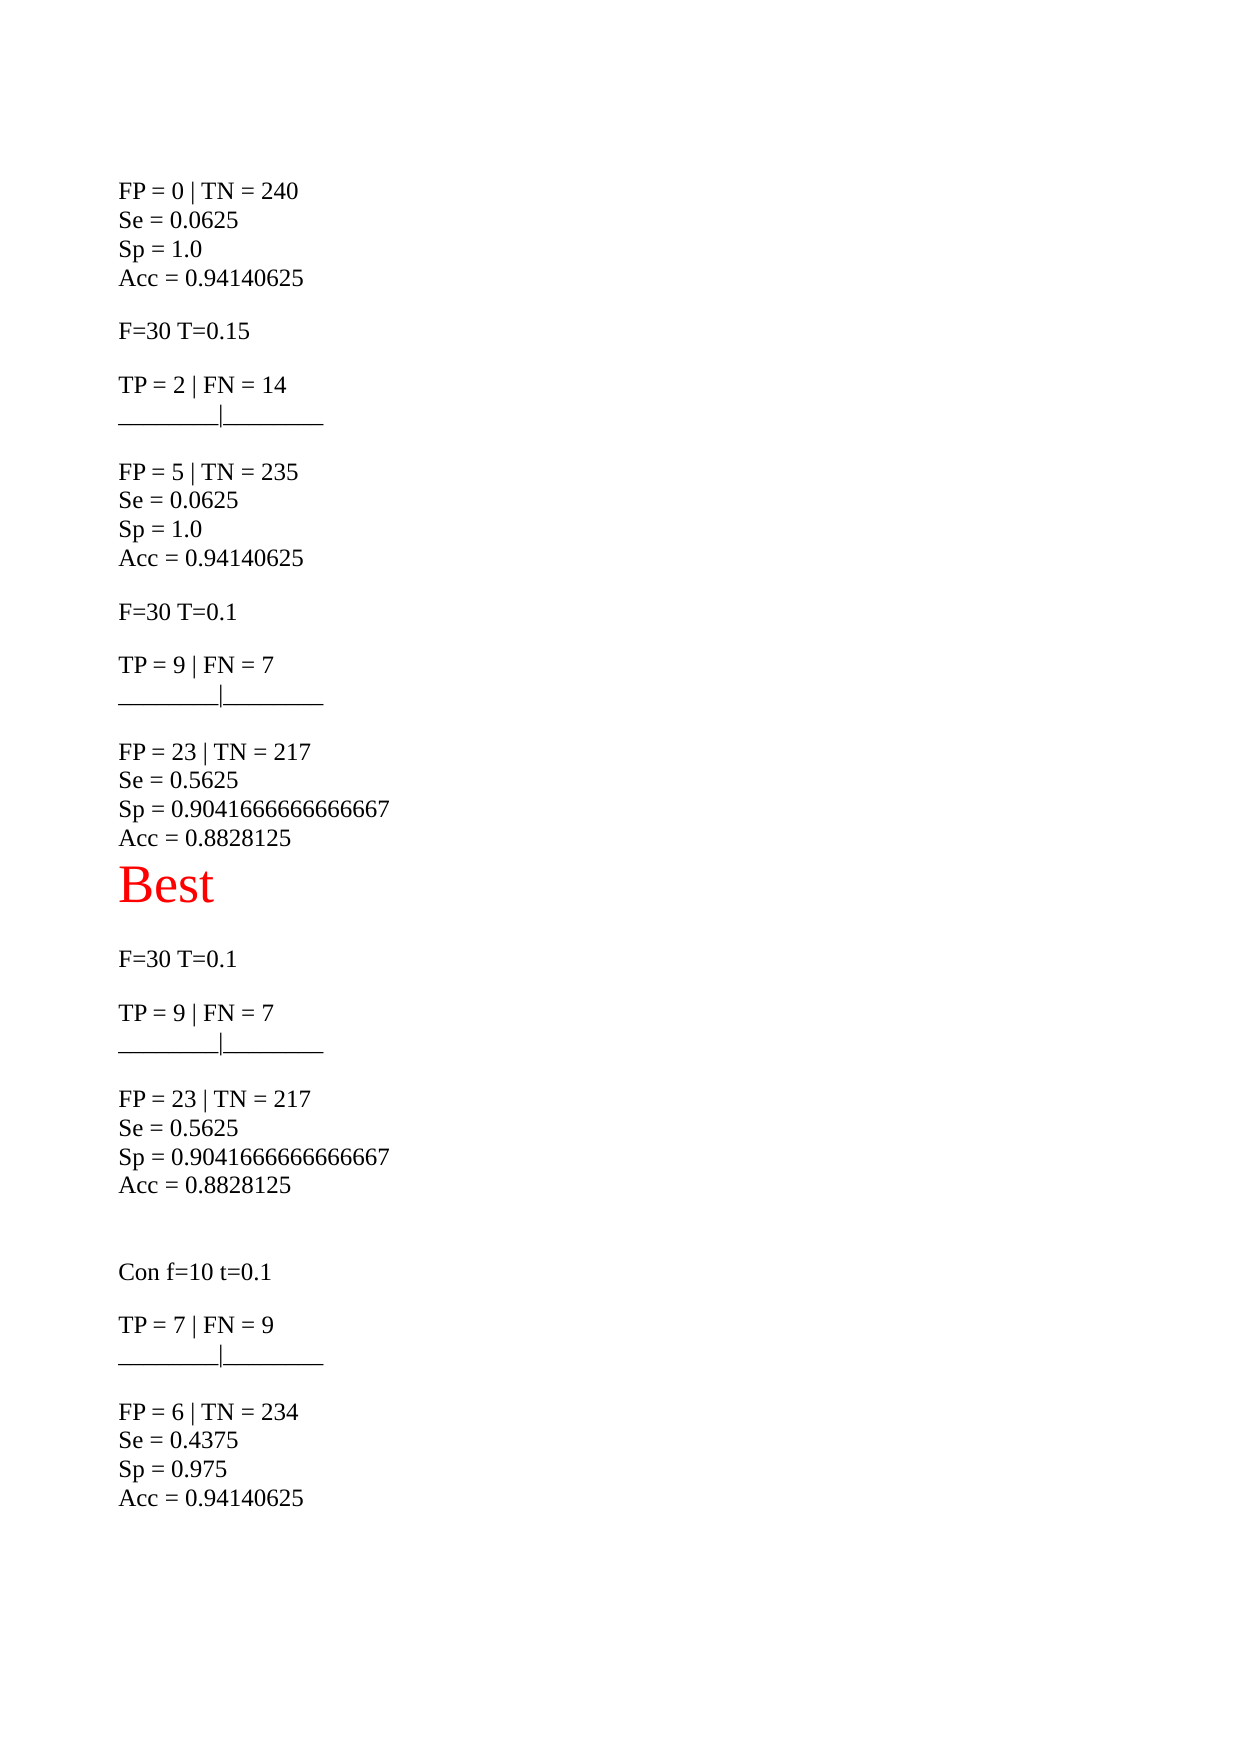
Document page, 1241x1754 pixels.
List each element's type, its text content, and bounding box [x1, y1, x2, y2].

text FP = 0 | TN = 240 [118, 176, 1122, 205]
text FP = 23 | TN = 217 [118, 1084, 1122, 1113]
text Sp = 0.9041666666666667 [118, 1142, 1122, 1171]
text ________|________ [118, 1339, 1122, 1368]
text Sp = 1.0 [118, 514, 1122, 543]
text F=30 T=0.15 [118, 316, 1122, 345]
text F=30 T=0.1 [118, 597, 1122, 625]
text Best [118, 852, 1122, 914]
text Acc = 0.94140625 [118, 543, 1122, 572]
text Sp = 1.0 [118, 234, 1122, 263]
text FP = 5 | TN = 235 [118, 457, 1122, 485]
text Acc = 0.8828125 [118, 1171, 1122, 1199]
text FP = 6 | TN = 234 [118, 1397, 1122, 1426]
text Acc = 0.94140625 [118, 263, 1122, 291]
text Se = 0.0625 [118, 485, 1122, 514]
text Se = 0.5625 [118, 766, 1122, 794]
text TP = 2 | FN = 14 [118, 370, 1122, 399]
text Se = 0.4375 [118, 1426, 1122, 1454]
text Se = 0.5625 [118, 1113, 1122, 1142]
text Sp = 0.9041666666666667 [118, 794, 1122, 823]
text Acc = 0.8828125 [118, 823, 1122, 852]
text ________|________ [118, 399, 1122, 428]
text Sp = 0.975 [118, 1454, 1122, 1483]
text FP = 23 | TN = 217 [118, 737, 1122, 766]
text Acc = 0.94140625 [118, 1483, 1122, 1512]
text TP = 9 | FN = 7 [118, 998, 1122, 1027]
text TP = 7 | FN = 9 [118, 1311, 1122, 1339]
text F=30 T=0.1 [118, 944, 1122, 973]
text TP = 9 | FN = 7 [118, 651, 1122, 679]
text Se = 0.0625 [118, 205, 1122, 234]
text ________|________ [118, 1027, 1122, 1056]
text Con f=10 t=0.1 [118, 1257, 1122, 1286]
text ________|________ [118, 679, 1122, 708]
